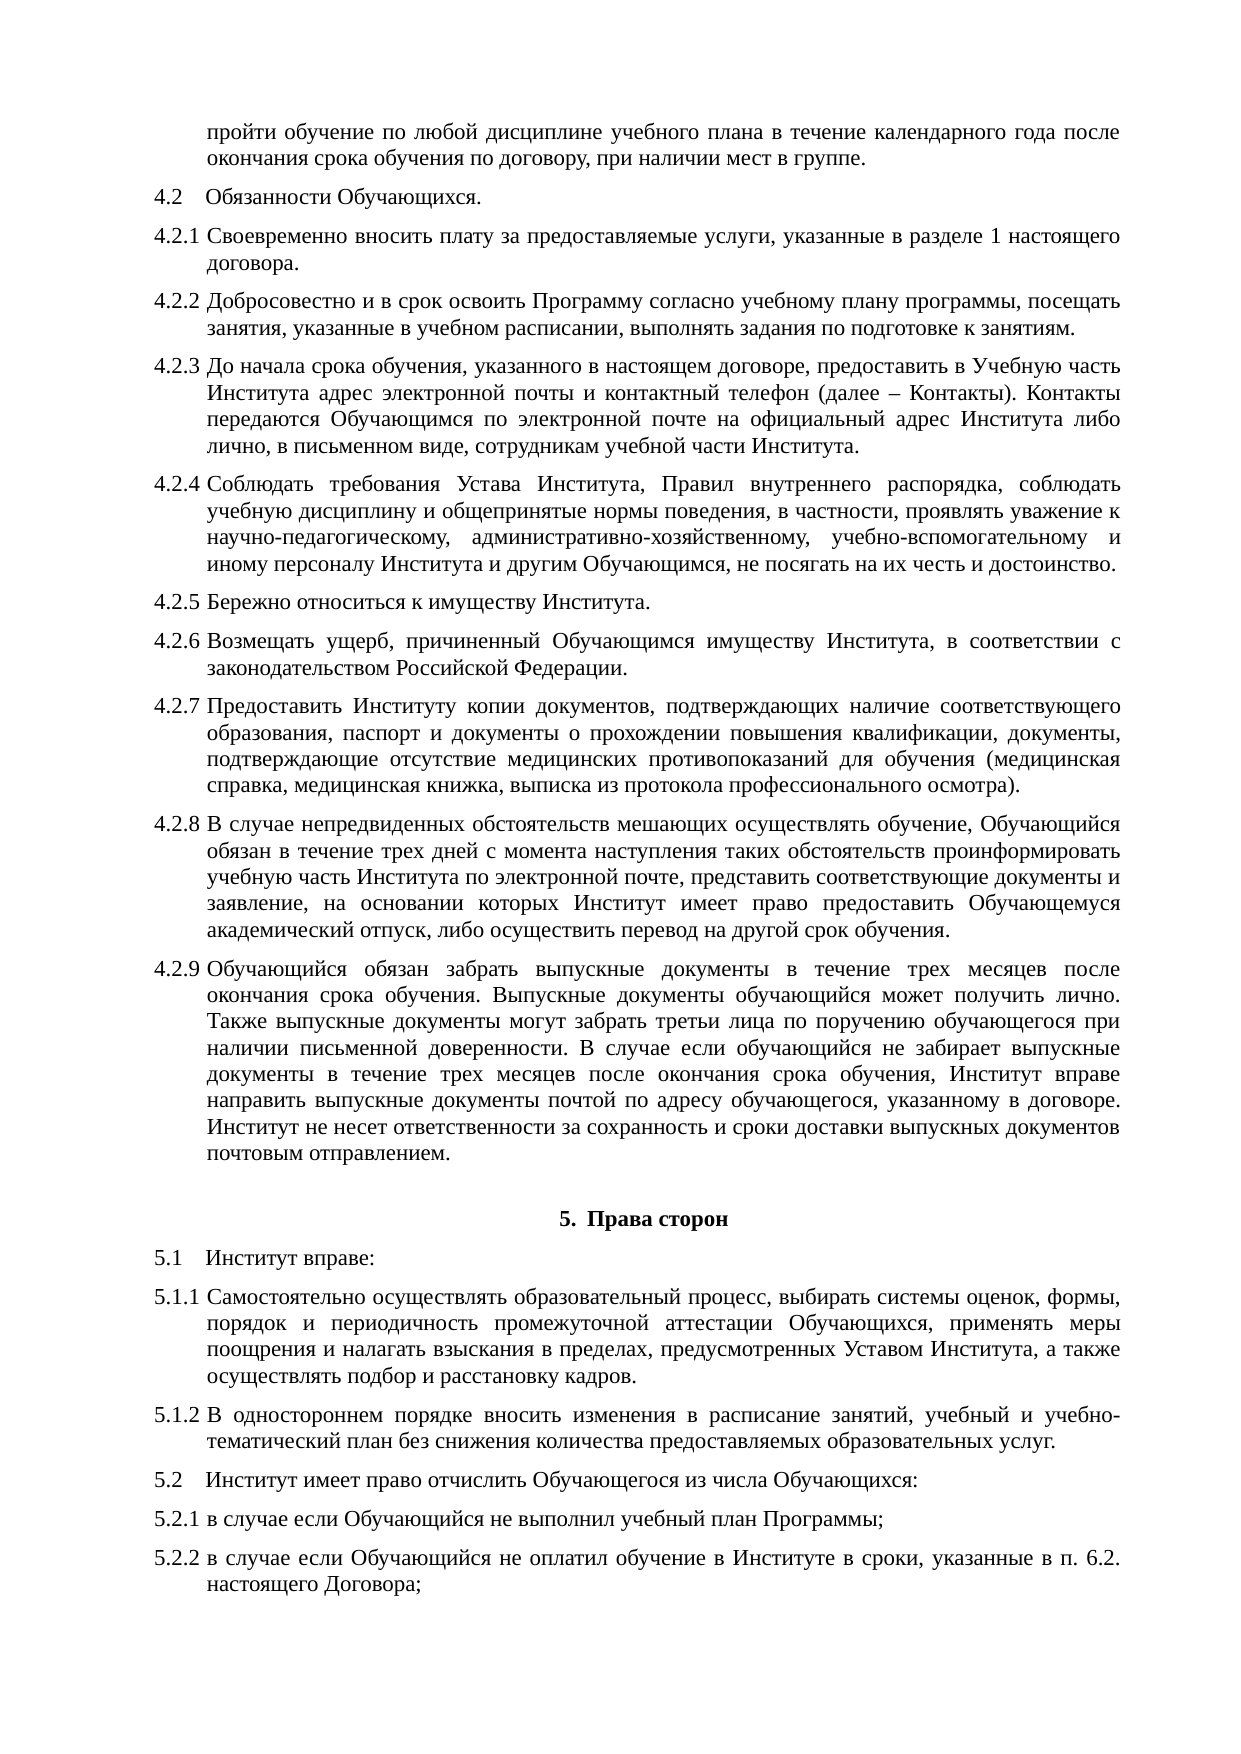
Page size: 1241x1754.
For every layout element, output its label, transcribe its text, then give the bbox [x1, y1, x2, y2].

list пройти обучение по любой дисциплине учебного плана в течение календарного года после окончания срока обучения по договору, при наличии мест в группе. [148, 118, 1122, 171]
list В случае непредвиденных обстоятельств мешающих осуществлять обучение, Обучающийся обязан в течение трех дней с момента наступления таких обстоятельств проинформировать учебную часть Института по электронной почте, представить соответствующие документы и заявление, на основании которых Институт имеет право предоставить Обучающемуся академический отпуск, либо осуществить перевод на другой срок обучения. [148, 810, 1122, 942]
list в случае если Обучающийся не выполнил учебный план Программы; [148, 1505, 1122, 1531]
list Самостоятельно осуществлять образовательный процесс, выбирать системы оценок, формы, порядок и периодичность промежуточной аттестации Обучающихся, применять меры поощрения и налагать взыскания в пределах, предусмотренных Уставом Института, а также осуществлять подбор и расстановку кадров. [148, 1283, 1122, 1388]
list Добросовестно и в срок освоить Программу согласно учебному плану программы, посещать занятия, указанные в учебном расписании, выполнять задания по подготовке к занятиям. [148, 287, 1122, 340]
list Обучающийся обязан забрать выпускные документы в течение трех месяцев после окончания срока обучения. Выпускные документы обучающийся может получить лично. Также выпускные документы могут забрать третьи лица по поручению обучающегося при наличии письменной доверенности. В случае если обучающийся не забирает выпускные документы в течение трех месяцев после окончания срока обучения, Институт вправе направить выпускные документы почтой по адресу обучающегося, указанному в договоре. Институт не несет ответственности за сохранность и сроки доставки выпускных документов почтовым отправлением. [148, 955, 1122, 1166]
list Институт имеет право отчислить Обучающегося из числа Обучающихся: [148, 1466, 1122, 1492]
list В одностороннем порядке вносить изменения в расписание занятий, учебный и учебно-тематический план без снижения количества предоставляемых образовательных услуг. [148, 1401, 1122, 1453]
list Обязанности Обучающихся. [148, 183, 1122, 210]
list Права сторон [118, 1205, 1122, 1231]
list Бережно относиться к имуществу Института. [148, 588, 1122, 615]
list До начала срока обучения, указанного в настоящем договоре, предоставить в Учебную часть Института адрес электронной почты и контактный телефон (далее – Контакты). Контакты передаются Обучающимся по электронной почте на официальный адрес Института либо лично, в письменном виде, сотрудникам учебной части Института. [148, 353, 1122, 458]
list Своевременно вносить плату за предоставляемые услуги, указанные в разделе 1 настоящего договора. [148, 222, 1122, 275]
list Возмещать ущерб, причиненный Обучающимся имуществу Института, в соответствии с законодательством Российской Федерации. [148, 627, 1122, 680]
list Соблюдать требования Устава Института, Правил внутреннего распорядка, соблюдать учебную дисциплину и общепринятые нормы поведения, в частности, проявлять уважение к научно-педагогическому, административно-хозяйственному, учебно-вспомогательному и иному персоналу Института и другим Обучающимся, не посягать на их честь и достоинство. [148, 471, 1122, 576]
list в случае если Обучающийся не оплатил обучение в Институте в сроки, указанные в п. 6.2. настоящего Договора; [148, 1543, 1122, 1596]
list Предоставить Институту копии документов, подтверждающих наличие соответствующего образования, паспорт и документы о прохождении повышения квалификации, документы, подтверждающие отсутствие медицинских противопоказаний для обучения (медицинская справка, медицинская книжка, выписка из протокола профессионального осмотра). [148, 692, 1122, 798]
list Институт вправе: [148, 1244, 1122, 1270]
